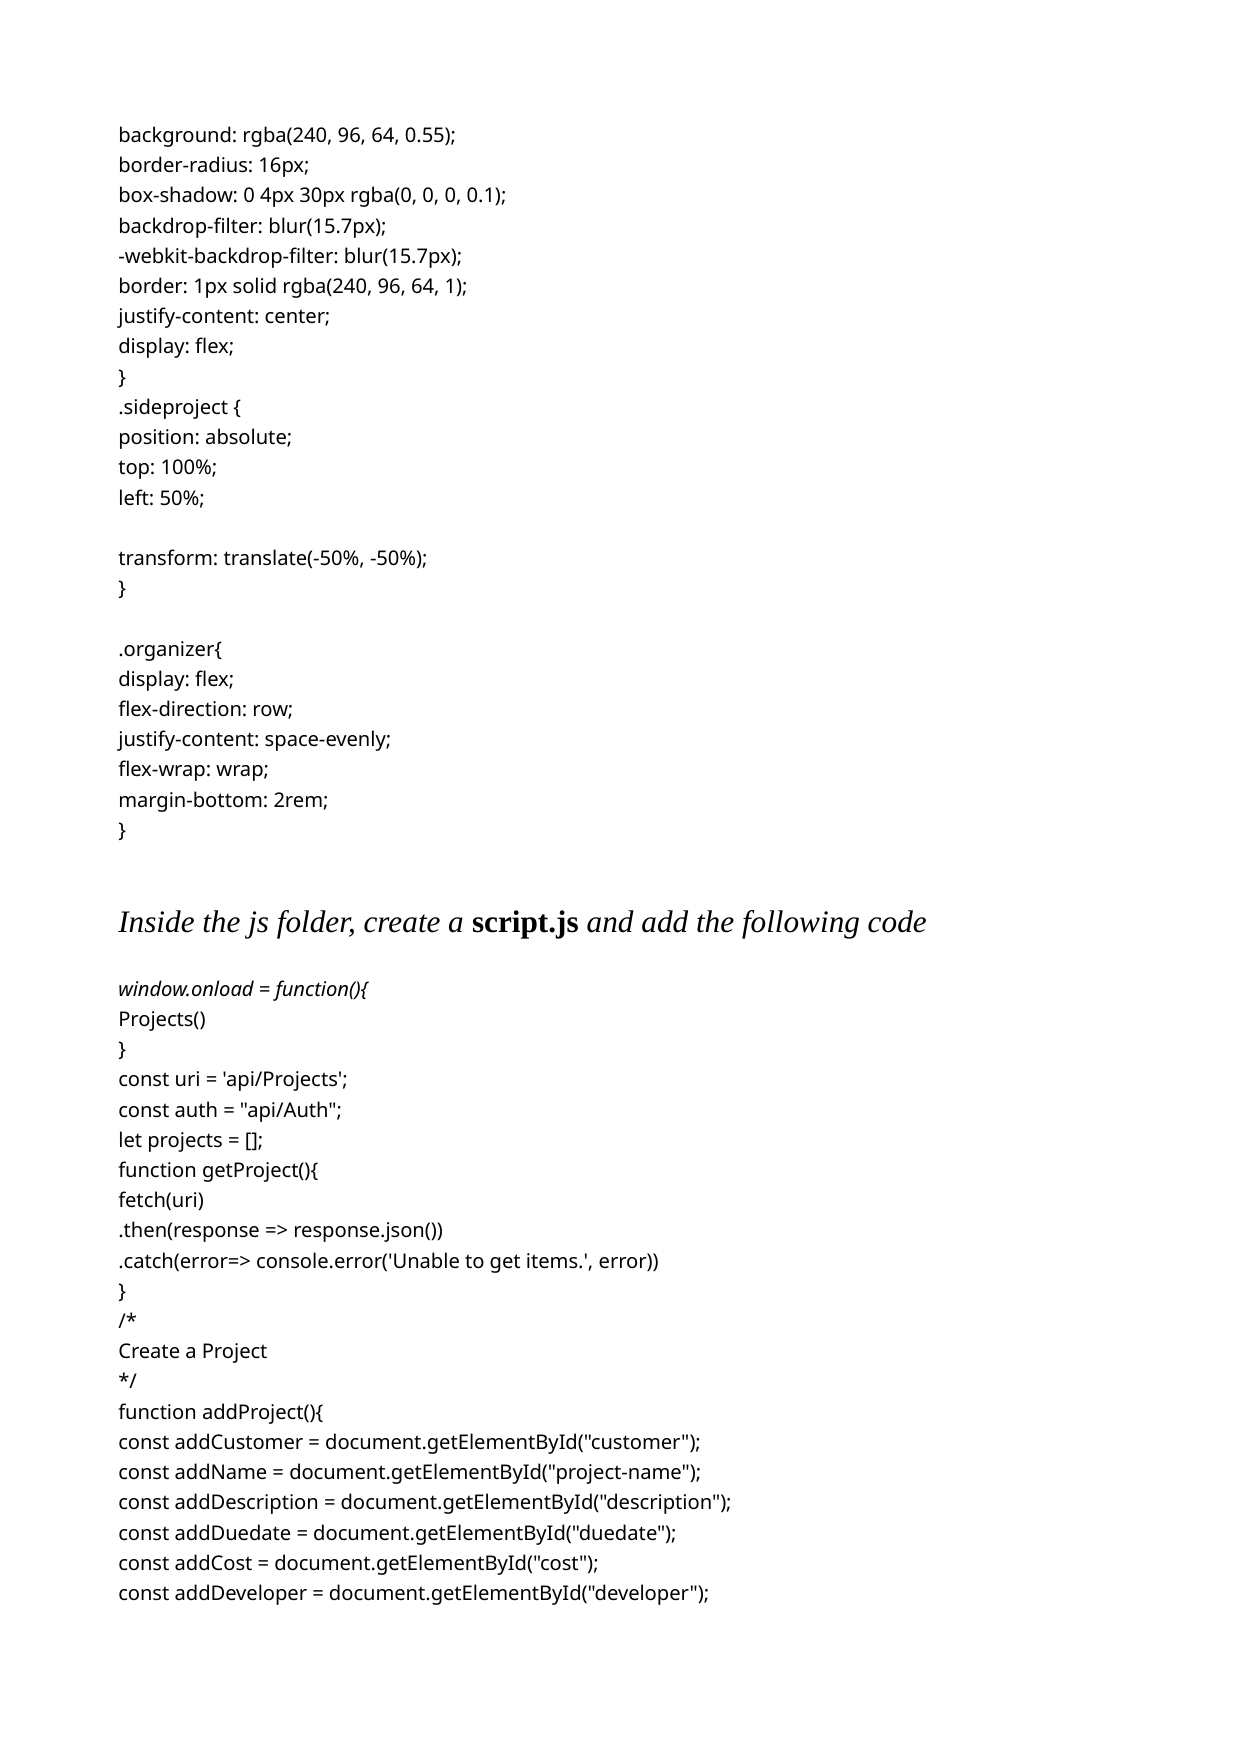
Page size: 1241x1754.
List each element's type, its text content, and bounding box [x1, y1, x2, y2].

text justify-content: center; [118, 299, 1122, 329]
text position: absolute; [118, 420, 1122, 450]
text } [118, 1274, 1122, 1304]
text function getProject(){ [118, 1153, 1122, 1183]
text top: 100%; [118, 450, 1122, 481]
text const uri = 'api/Projects'; [118, 1062, 1122, 1093]
text Create a Project [118, 1334, 1122, 1364]
text .then(response => response.json()) [118, 1213, 1122, 1244]
text -webkit-backdrop-filter: blur(15.7px); [118, 239, 1122, 269]
text margin-bottom: 2rem; [118, 783, 1122, 813]
text } [118, 1032, 1122, 1062]
text .catch(error=> console.error('Unable to get items.', error)) [118, 1244, 1122, 1274]
text backdrop-filter: blur(15.7px); [118, 209, 1122, 239]
text const addDeveloper = document.getElementById("developer"); [118, 1576, 1122, 1606]
text const auth = "api/Auth"; [118, 1093, 1122, 1123]
text let projects = []; [118, 1123, 1122, 1153]
text fetch(uri) [118, 1183, 1122, 1213]
text flex-direction: row; [118, 692, 1122, 722]
text const addCost = document.getElementById("cost"); [118, 1546, 1122, 1576]
text } [118, 571, 1122, 601]
text border-radius: 16px; [118, 148, 1122, 178]
text box-shadow: 0 4px 30px rgba(0, 0, 0, 0.1); [118, 178, 1122, 209]
text const addName = document.getElementById("project-name"); [118, 1455, 1122, 1485]
text background: rgba(240, 96, 64, 0.55); [118, 118, 1122, 148]
text const addDuedate = document.getElementById("duedate"); [118, 1516, 1122, 1546]
text /* [118, 1304, 1122, 1334]
text .organizer{ [118, 632, 1122, 662]
text display: flex; [118, 329, 1122, 360]
text transform: translate(-50%, -50%); [118, 541, 1122, 571]
text } [118, 360, 1122, 390]
text */ [118, 1364, 1122, 1395]
text const addDescription = document.getElementById("description"); [118, 1485, 1122, 1516]
text .sideproject { [118, 390, 1122, 420]
text } [118, 813, 1122, 843]
text function addProject(){ [118, 1395, 1122, 1425]
text Projects() [118, 1002, 1122, 1032]
text border: 1px solid rgba(240, 96, 64, 1); [118, 269, 1122, 299]
text justify-content: space-evenly; [118, 722, 1122, 752]
text Inside the js folder, create a script.js and add the following code [118, 903, 1122, 939]
text const addCustomer = document.getElementById("customer"); [118, 1425, 1122, 1455]
text display: flex; [118, 662, 1122, 692]
text left: 50%; [118, 481, 1122, 511]
text flex-wrap: wrap; [118, 752, 1122, 783]
text window.onload = function(){ [118, 975, 1122, 1002]
